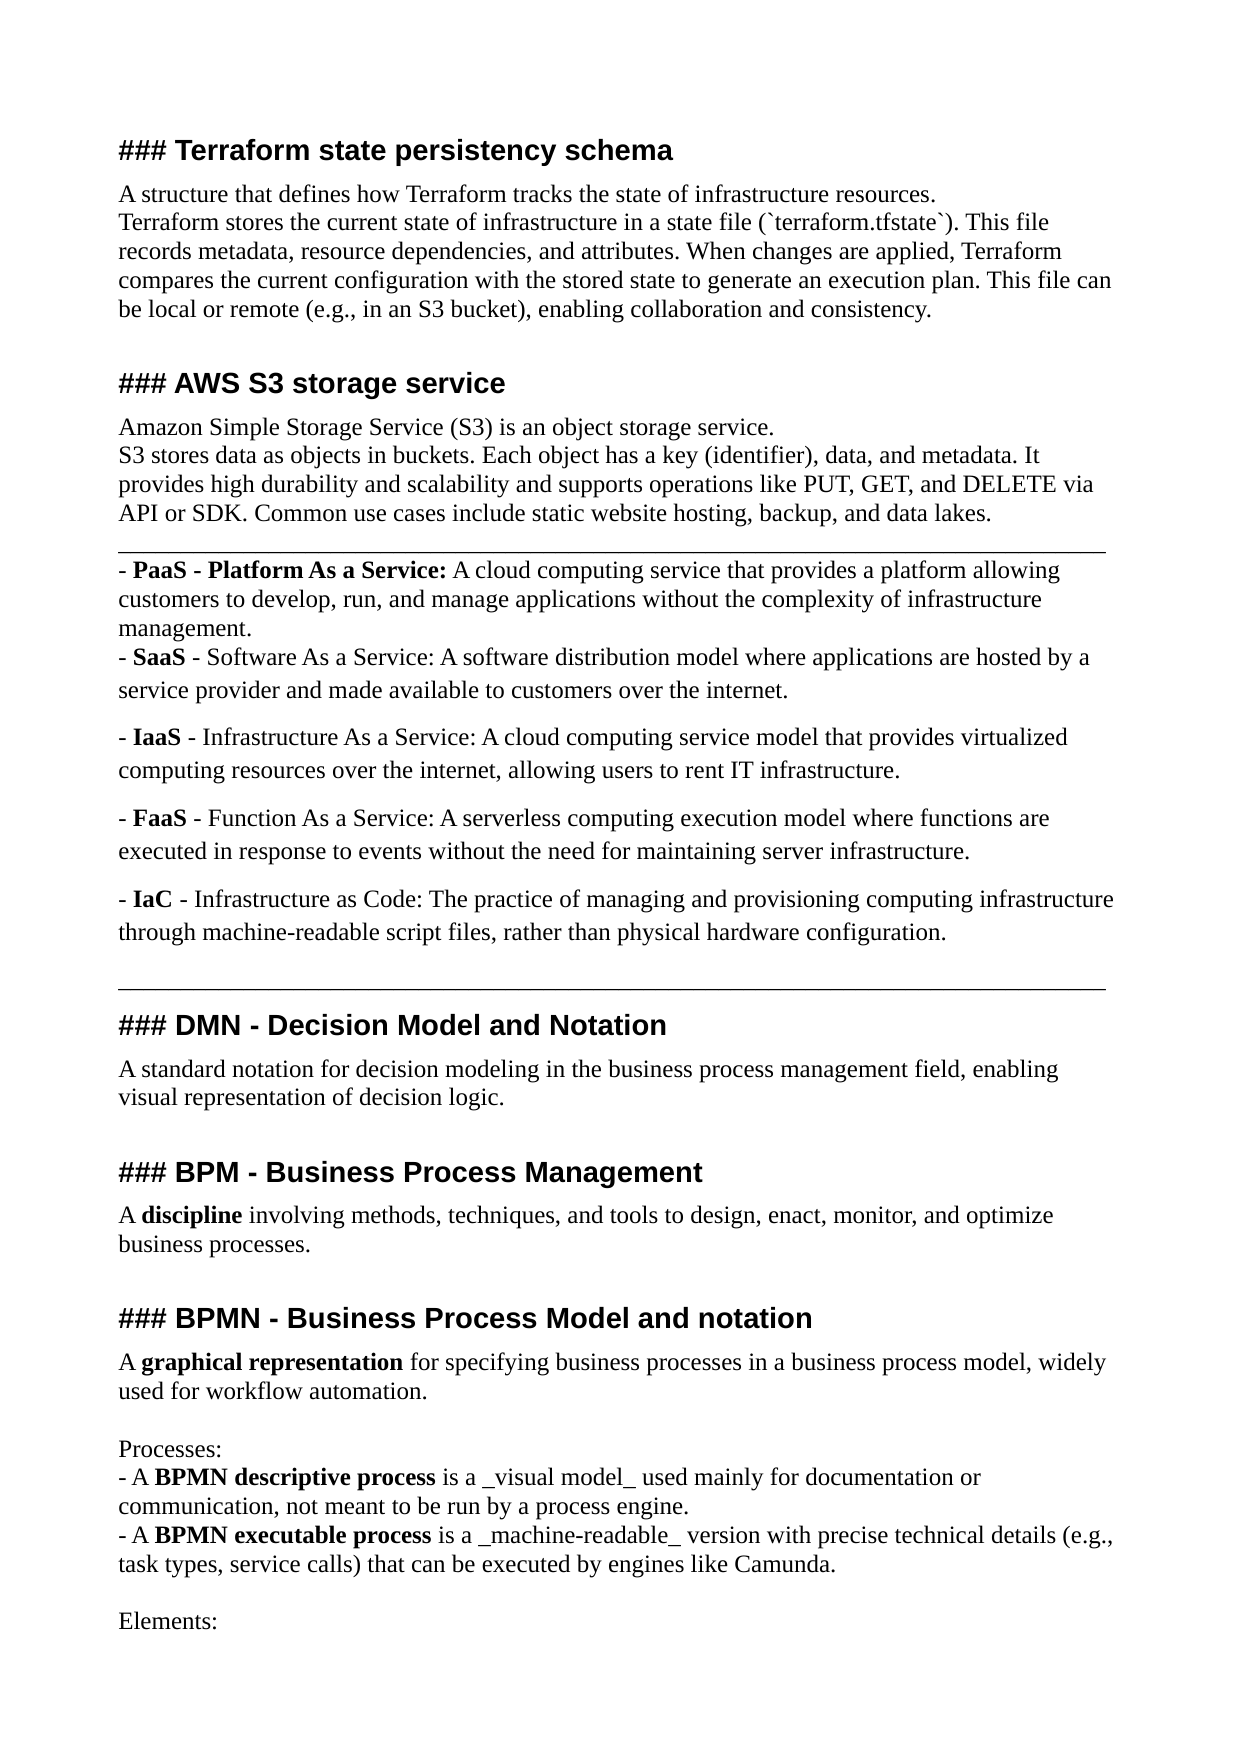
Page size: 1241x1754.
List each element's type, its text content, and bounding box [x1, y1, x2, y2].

subtitle ### DMN - Decision Model and Notation [118, 1008, 1122, 1041]
text - IaC - Infrastructure as Code: The practice of managing and provisioning computing infrastructure through machine-readable script files, rather than physical hardware configuration. [118, 884, 1122, 946]
subtitle ### BPM - Business Process Management [118, 1154, 1122, 1188]
text - SaaS - Software As a Service: A software distribution model where applications are hosted by a service provider and made available to customers over the internet. [118, 642, 1122, 704]
text - PaaS - Platform As a Service: A cloud computing service that provides a platform allowing customers to develop, run, and manage applications without the complexity of infrastructure management. [118, 556, 1122, 642]
text A structure that defines how Terraform tracks the state of infrastructure resources. [118, 179, 1122, 207]
subtitle ### BPMN - Business Process Model and notation [118, 1301, 1122, 1335]
subtitle ### AWS S3 storage service [118, 366, 1122, 399]
text Terraform stores the current state of infrastructure in a state file (`terraform.tfstate`). This file records metadata, resource dependencies, and attributes. When changes are applied, Terraform compares the current configuration with the stored state to generate an execution plan. This file can be local or remote (e.g., in an S3 bucket), enabling collaboration and consistency. [118, 207, 1122, 322]
text - FaaS - Function As a Service: A serverless computing execution model where functions are executed in response to events without the need for maintaining server infrastructure. [118, 803, 1122, 865]
text - A BPMN descriptive process is a _visual model_ used mainly for documentation or communication, not meant to be run by a process engine. [118, 1462, 1122, 1520]
text S3 stores data as objects in buckets. Each object has a key (identifier), data, and metadata. It provides high durability and scalability and supports operations like PUT, GET, and DELETE via API or SDK. Common use cases include static website hosting, backup, and data lakes. [118, 441, 1122, 527]
text - IaaS - Infrastructure As a Service: A cloud computing service model that provides virtualized computing resources over the internet, allowing users to rent IT infrastructure. [118, 722, 1122, 784]
text Amazon Simple Storage Service (S3) is an object storage service. [118, 412, 1122, 441]
text A graphical representation for specifying business processes in a business process model, widely used for workflow automation. [118, 1347, 1122, 1405]
text _______________________________________________________________________________ [118, 964, 1122, 993]
text Elements: [118, 1606, 1122, 1635]
text A discipline involving methods, techniques, and tools to design, enact, monitor, and optimize business processes. [118, 1201, 1122, 1258]
text - A BPMN executable process is a _machine-readable_ version with precise technical details (e.g., task types, service calls) that can be executed by engines like Camunda. [118, 1520, 1122, 1577]
text _______________________________________________________________________________ [118, 527, 1122, 556]
text A standard notation for decision modeling in the business process management field, enabling visual representation of decision logic. [118, 1054, 1122, 1111]
text Processes: [118, 1434, 1122, 1462]
subtitle ### Terraform state persistency schema [118, 133, 1122, 166]
